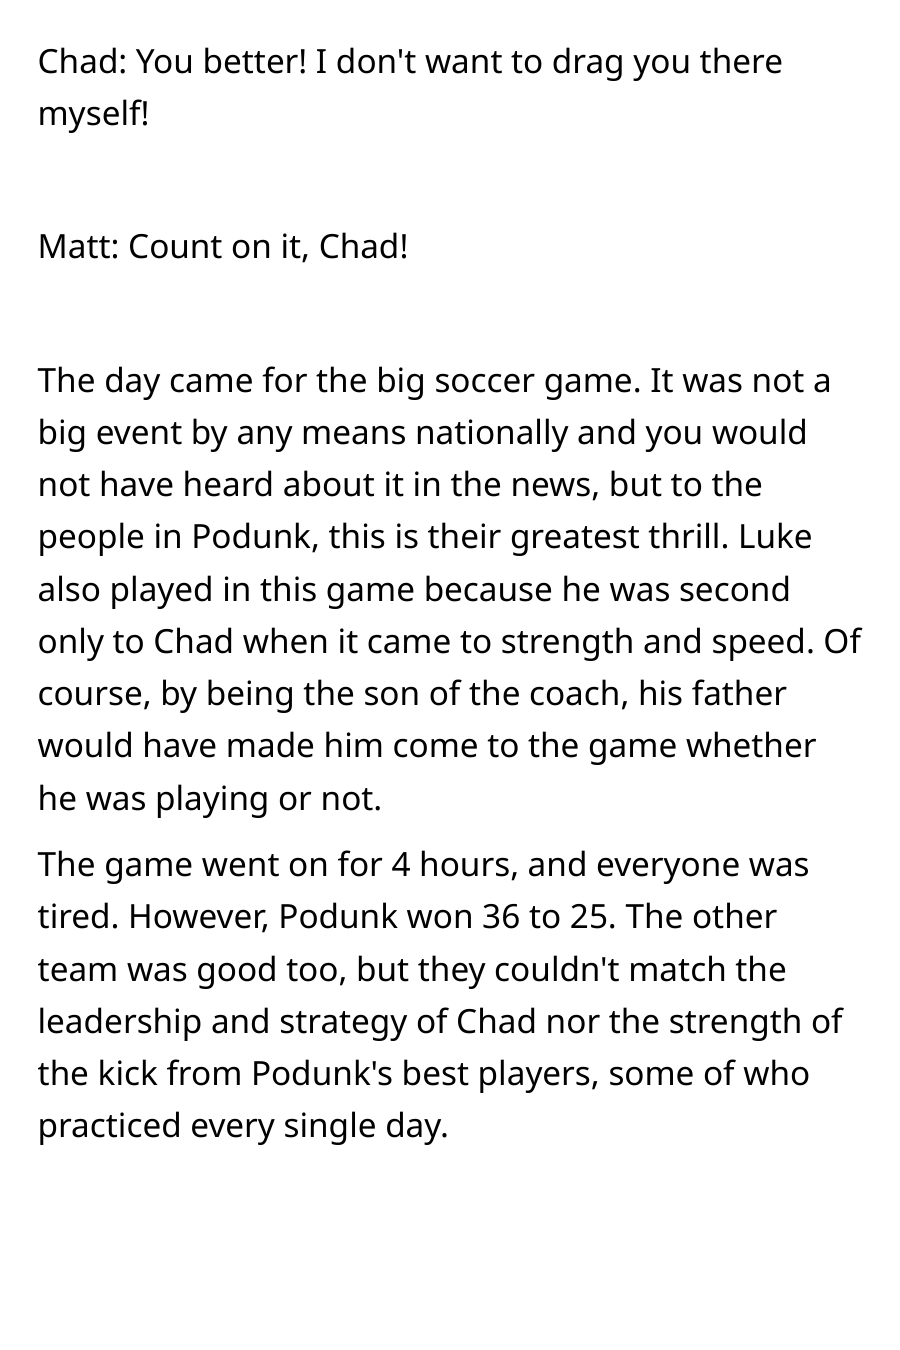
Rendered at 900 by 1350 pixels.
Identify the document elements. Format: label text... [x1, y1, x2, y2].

text The day came for the big soccer game. It was not a big event by any means nationally and you would not have heard about it in the news, but to the people in Podunk, this is their greatest thrill. Luke also played in this game because he was second only to Chad when it came to strength and speed. Of course, by being the son of the coach, his father would have made him come to the game whether he was playing or not. [37, 357, 862, 820]
text The game went on for 4 hours, and everyone was tired. However, Podunk won 36 to 25. The other team was good too, but they couldn't match the leadership and strategy of Chad nor the strength of the kick from Podunk's best players, some of who practiced every single day. [37, 841, 862, 1147]
text Matt: Count on it, Chad! [37, 223, 862, 269]
text Chad: You better! I don't want to drag you there myself! [37, 37, 862, 135]
